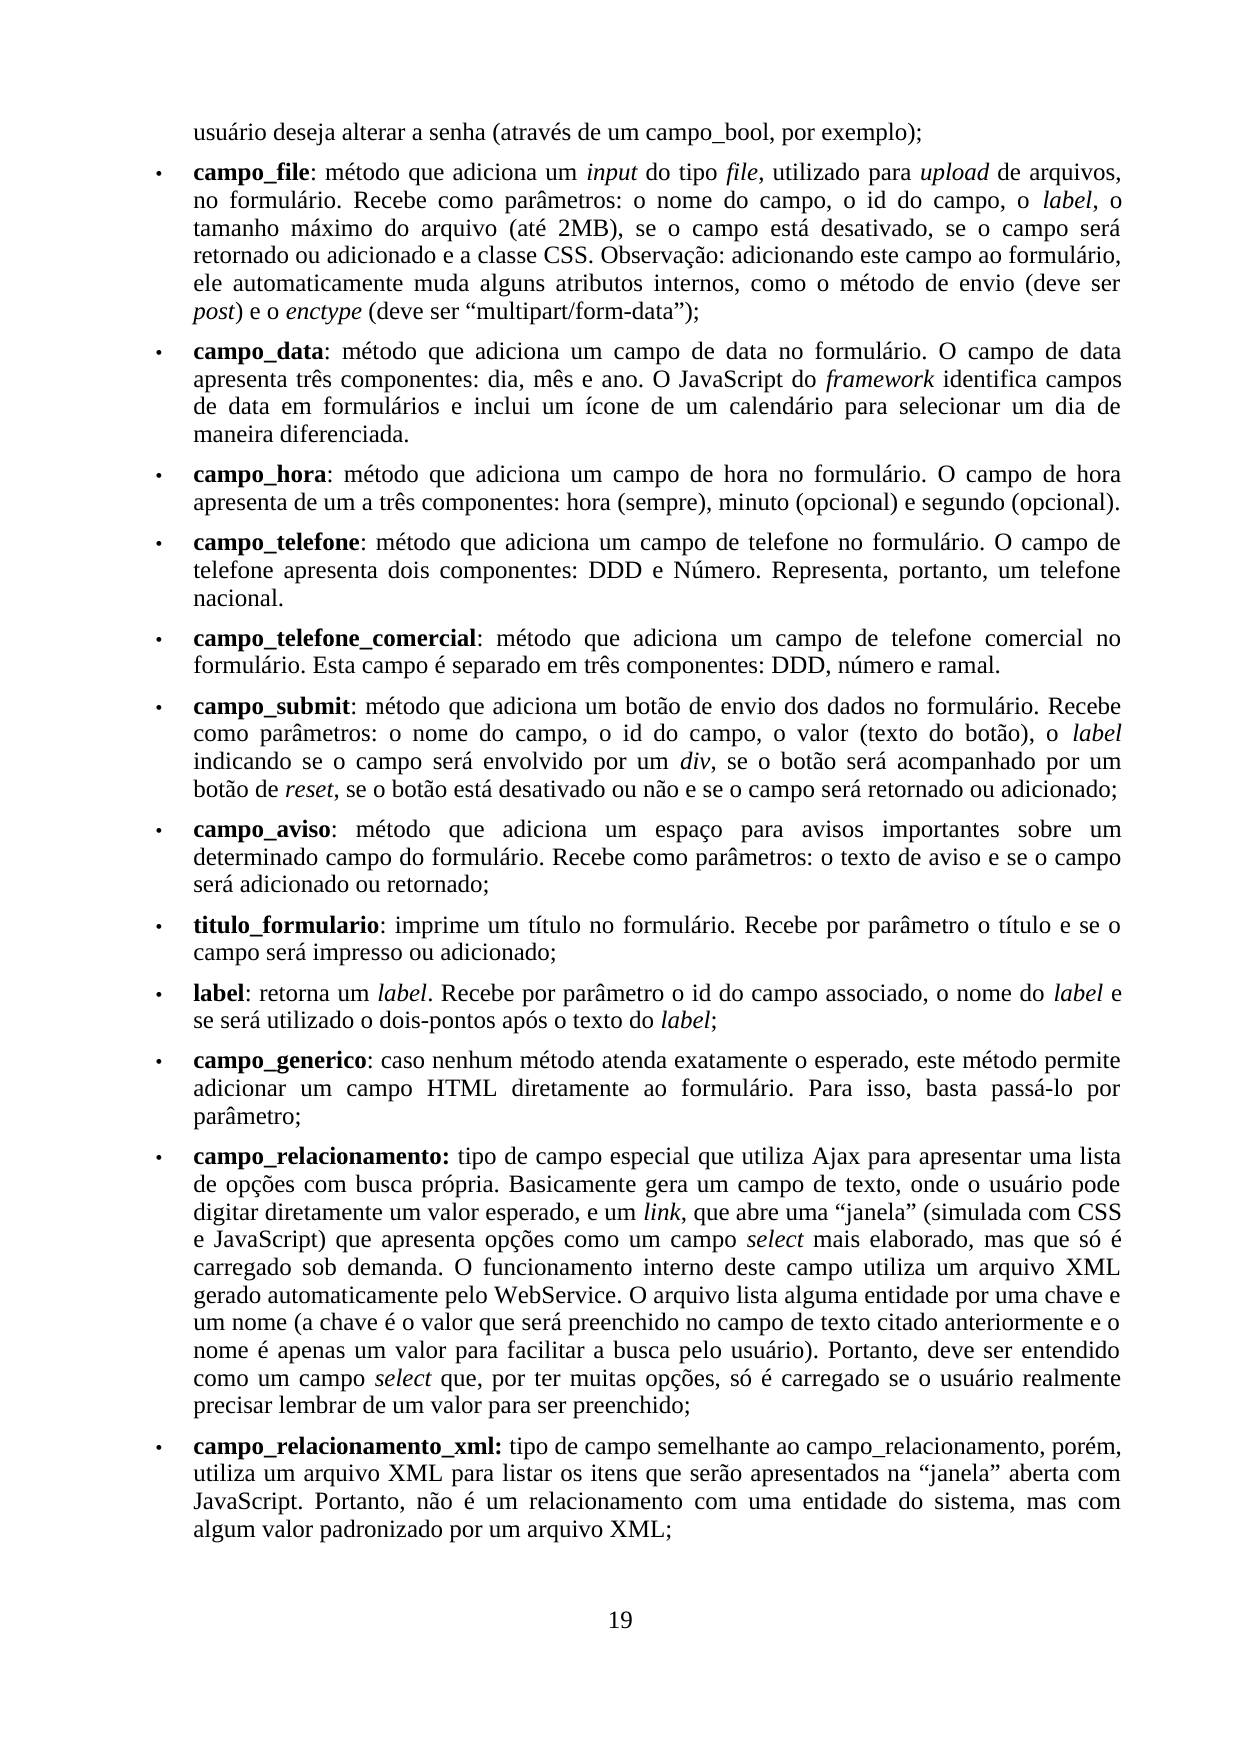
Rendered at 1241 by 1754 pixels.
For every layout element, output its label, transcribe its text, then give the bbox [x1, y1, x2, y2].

list campo_telefone: método que adiciona um campo de telefone no formulário. O campo de telefone apresenta dois componentes: DDD e Número. Representa, portanto, um telefone nacional. [156, 528, 1122, 611]
list campo_file: método que adiciona um input do tipo file, utilizado para upload de arquivos, no formulário. Recebe como parâmetros: o nome do campo, o id do campo, o label, o tamanho máximo do arquivo (até 2MB), se o campo está desativado, se o campo será retornado ou adicionado e a classe CSS. Observação: adicionando este campo ao formulário, ele automaticamente muda alguns atributos internos, como o método de envio (deve ser post) e o enctype (deve ser “multipart/form-data”); [156, 158, 1122, 324]
list campo_generico: caso nenhum método atenda exatamente o esperado, este método permite adicionar um campo HTML diretamente ao formulário. Para isso, basta passá-lo por parâmetro; [156, 1047, 1122, 1130]
list campo_aviso: método que adiciona um espaço para avisos importantes sobre um determinado campo do formulário. Recebe como parâmetros: o texto de aviso e se o campo será adicionado ou retornado; [156, 815, 1122, 898]
list campo_hora: método que adiciona um campo de hora no formulário. O campo de hora apresenta de um a três componentes: hora (sempre), minuto (opcional) e segundo (opcional). [156, 460, 1122, 516]
list campo_telefone_comercial: método que adiciona um campo de telefone comercial no formulário. Esta campo é separado em três componentes: DDD, número e ramal. [156, 624, 1122, 679]
list campo_relacionamento_xml: tipo de campo semelhante ao campo_relacionamento, porém, utiliza um arquivo XML para listar os itens que serão apresentados na “janela” aberta com JavaScript. Portanto, não é um relacionamento com uma entidade do sistema, mas com algum valor padronizado por um arquivo XML; [156, 1432, 1122, 1543]
list titulo_formulario: imprime um título no formulário. Recebe por parâmetro o título e se o campo será impresso ou adicionado; [156, 911, 1122, 966]
list campo_data: método que adiciona um campo de data no formulário. O campo de data apresenta três componentes: dia, mês e ano. O JavaScript do framework identifica campos de data em formulários e inclui um ícone de um calendário para selecionar um dia de maneira diferenciada. [156, 337, 1122, 448]
list label: retorna um label. Recebe por parâmetro o id do campo associado, o nome do label e se será utilizado o dois-pontos após o texto do label; [156, 979, 1122, 1034]
list campo_submit: método que adiciona um botão de envio dos dados no formulário. Recebe como parâmetros: o nome do campo, o id do campo, o valor (texto do botão), o label indicando se o campo será envolvido por um div, se o botão será acompanhado por um botão de reset, se o botão está desativado ou não e se o campo será retornado ou adicionado; [156, 692, 1122, 803]
list usuário deseja alterar a senha (através de um campo_bool, por exemplo); [156, 118, 1122, 146]
list campo_relacionamento: tipo de campo especial que utiliza Ajax para apresentar uma lista de opções com busca própria. Basicamente gera um campo de texto, onde o usuário pode digitar diretamente um valor esperado, e um link, que abre uma “janela” (simulada com CSS e JavaScript) que apresenta opções como um campo select mais elaborado, mas que só é carregado sob demanda. O funcionamento interno deste campo utiliza um arquivo XML gerado automaticamente pelo WebService. O arquivo lista alguma entidade por uma chave e um nome (a chave é o valor que será preenchido no campo de texto citado anteriormente e o nome é apenas um valor para facilitar a busca pelo usuário). Portanto, deve ser entendido como um campo select que, por ter muitas opções, só é carregado se o usuário realmente precisar lembrar de um valor para ser preenchido; [156, 1142, 1122, 1419]
